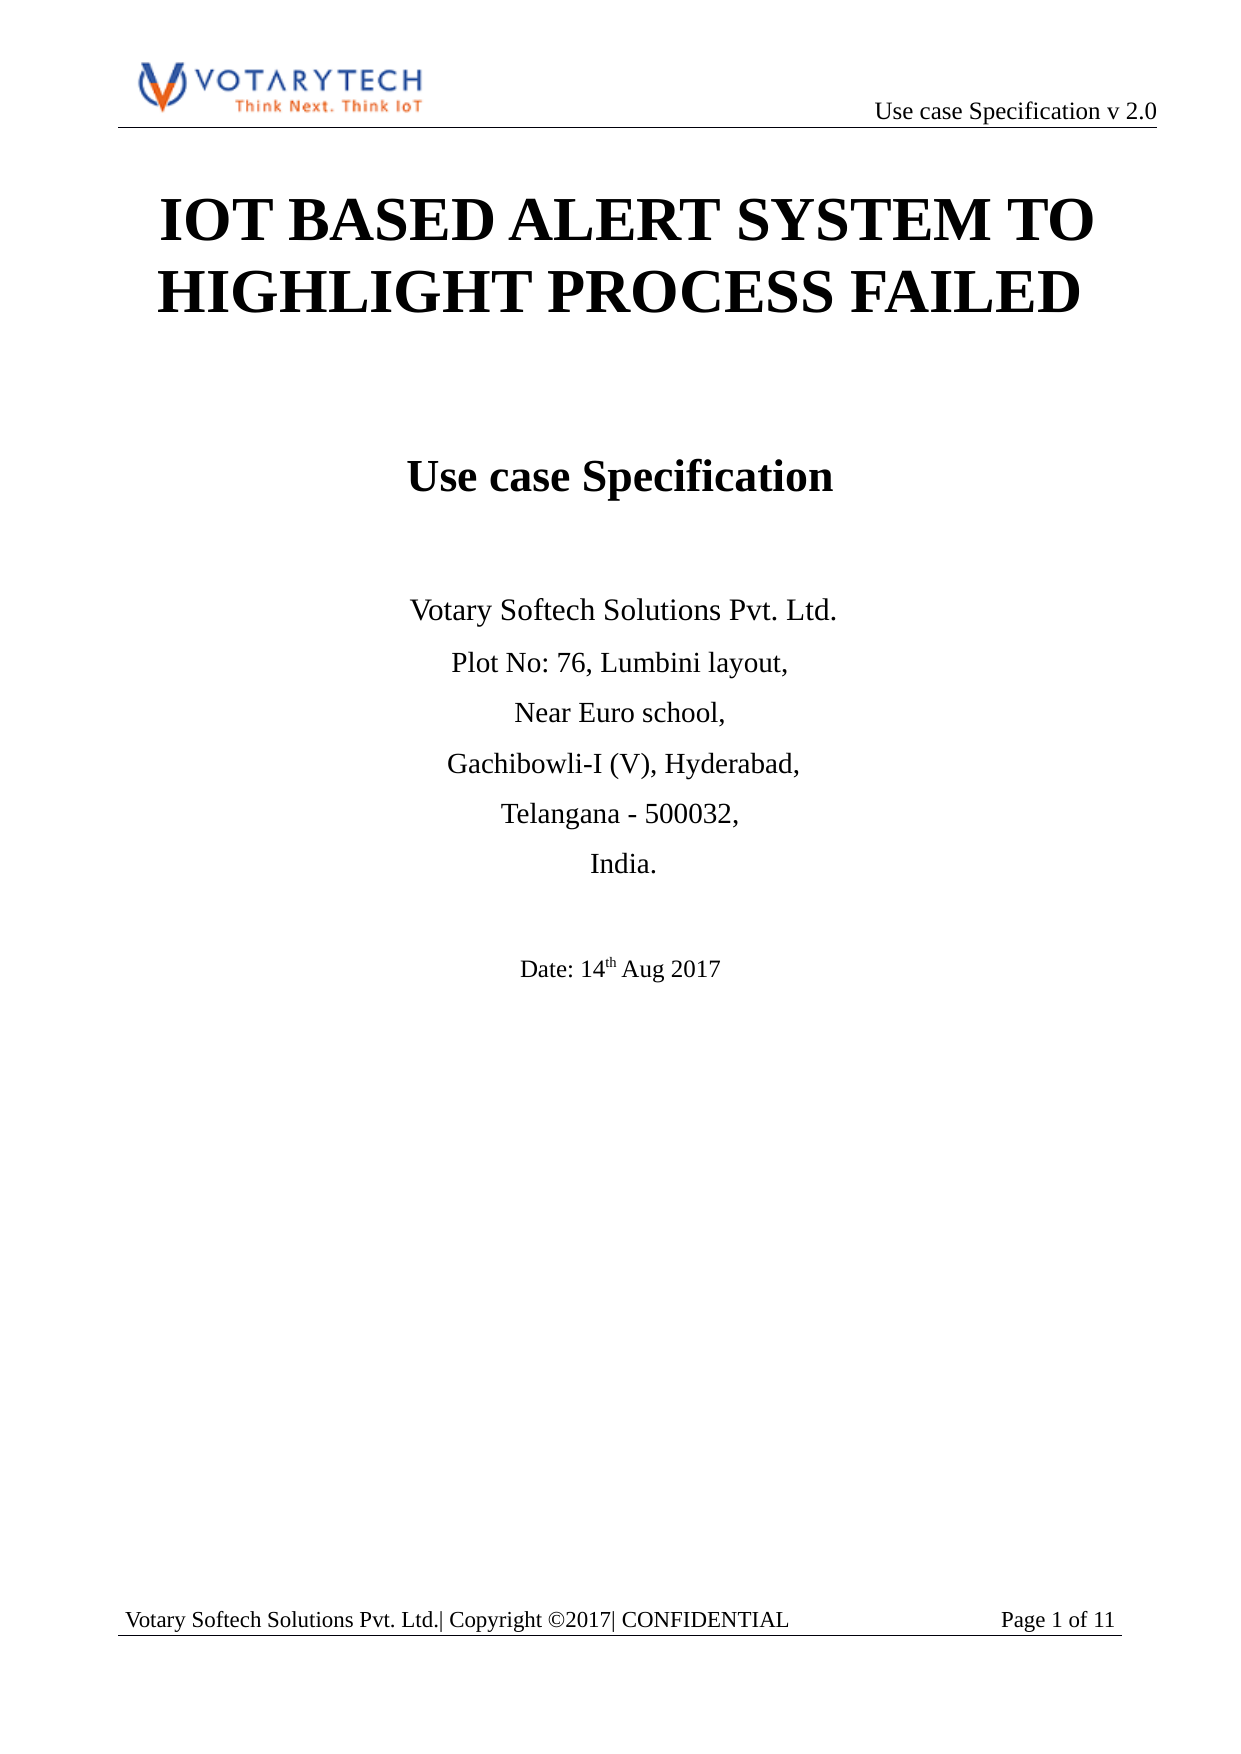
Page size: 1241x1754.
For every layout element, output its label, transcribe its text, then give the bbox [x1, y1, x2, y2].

title IOT BASED ALERT SYSTEM TO HIGHLIGHT PROCESS FAILED [118, 182, 1122, 326]
picture [129, 59, 430, 119]
text Votary Softech Solutions Pvt. Ltd. [118, 591, 1129, 627]
text Date: 14th Aug 2017 [118, 954, 1122, 983]
text Plot No: 76, Lumbini layout, Near Euro school, Gachibowli-I (V), Hyderabad, Telangana - 500032, India. [118, 645, 1129, 880]
title Use case Specification [118, 448, 1122, 501]
